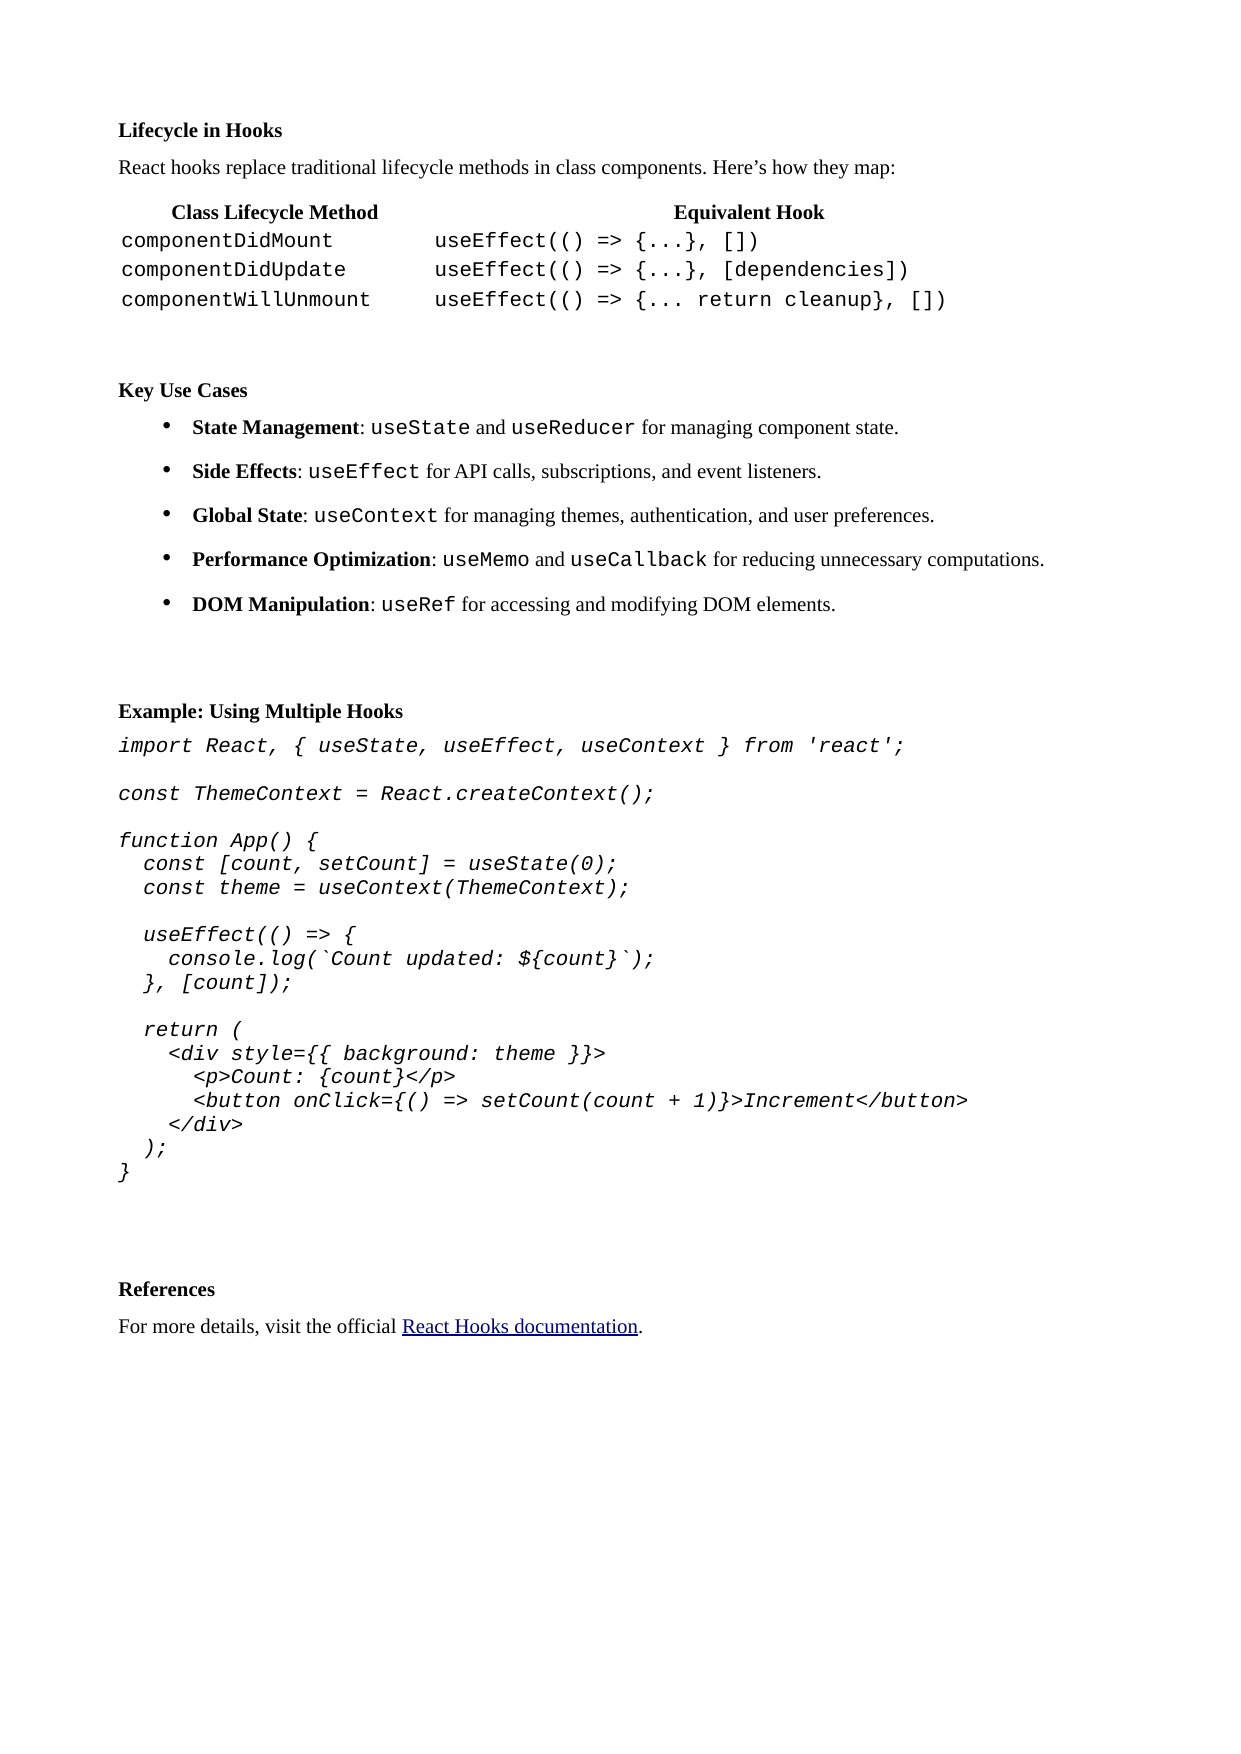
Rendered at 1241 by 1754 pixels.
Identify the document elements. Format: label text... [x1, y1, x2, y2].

text return ( [118, 1019, 1122, 1043]
table_header Equivalent Hook [431, 197, 1067, 227]
text const theme = useContext(ThemeContext); [118, 877, 1122, 901]
table_cell componentDidUpdate [118, 256, 431, 286]
text ); [118, 1137, 1122, 1161]
text <p>Count: {count}</p> [118, 1066, 1122, 1090]
text } [118, 1161, 1122, 1184]
text function App() { [118, 830, 1122, 853]
text useEffect(() => { [118, 924, 1122, 948]
list DOM Manipulation: useRef for accessing and modifying DOM elements. [162, 591, 1122, 617]
list Side Effects: useEffect for API calls, subscriptions, and event listeners. [162, 459, 1122, 485]
text </div> [118, 1113, 1122, 1137]
text <div style={{ background: theme }}> [118, 1043, 1122, 1066]
text React hooks replace traditional lifecycle methods in class components. Here’s how they map: [118, 155, 1122, 179]
subtitle Lifecycle in Hooks [118, 118, 1122, 142]
table_cell componentWillUnmount [118, 286, 431, 315]
subtitle References [118, 1277, 1122, 1301]
text import React, { useState, useEffect, useContext } from 'react'; [118, 735, 1122, 759]
text <button onClick={() => setCount(count + 1)}>Increment</button> [118, 1090, 1122, 1113]
table_header Class Lifecycle Method [118, 197, 431, 227]
list Performance Optimization: useMemo and useCallback for reducing unnecessary computations. [162, 547, 1122, 573]
table_cell useEffect(() => {...}, [dependencies]) [431, 256, 1067, 286]
text const ThemeContext = React.createContext(); [118, 782, 1122, 806]
text const [count, setCount] = useState(0); [118, 853, 1122, 877]
table_cell useEffect(() => {... return cleanup}, []) [431, 286, 1067, 315]
table_cell componentDidMount [118, 227, 431, 256]
list Global State: useContext for managing themes, authentication, and user preferences. [162, 503, 1122, 529]
table_cell useEffect(() => {...}, []) [431, 227, 1067, 256]
list State Management: useState and useReducer for managing component state. [162, 415, 1122, 441]
subtitle Example: Using Multiple Hooks [118, 699, 1122, 723]
text console.log(`Count updated: ${count}`); [118, 948, 1122, 972]
text }, [count]); [118, 972, 1122, 995]
text For more details, visit the official React Hooks documentation. [118, 1313, 1122, 1338]
subtitle Key Use Cases [118, 378, 1122, 402]
